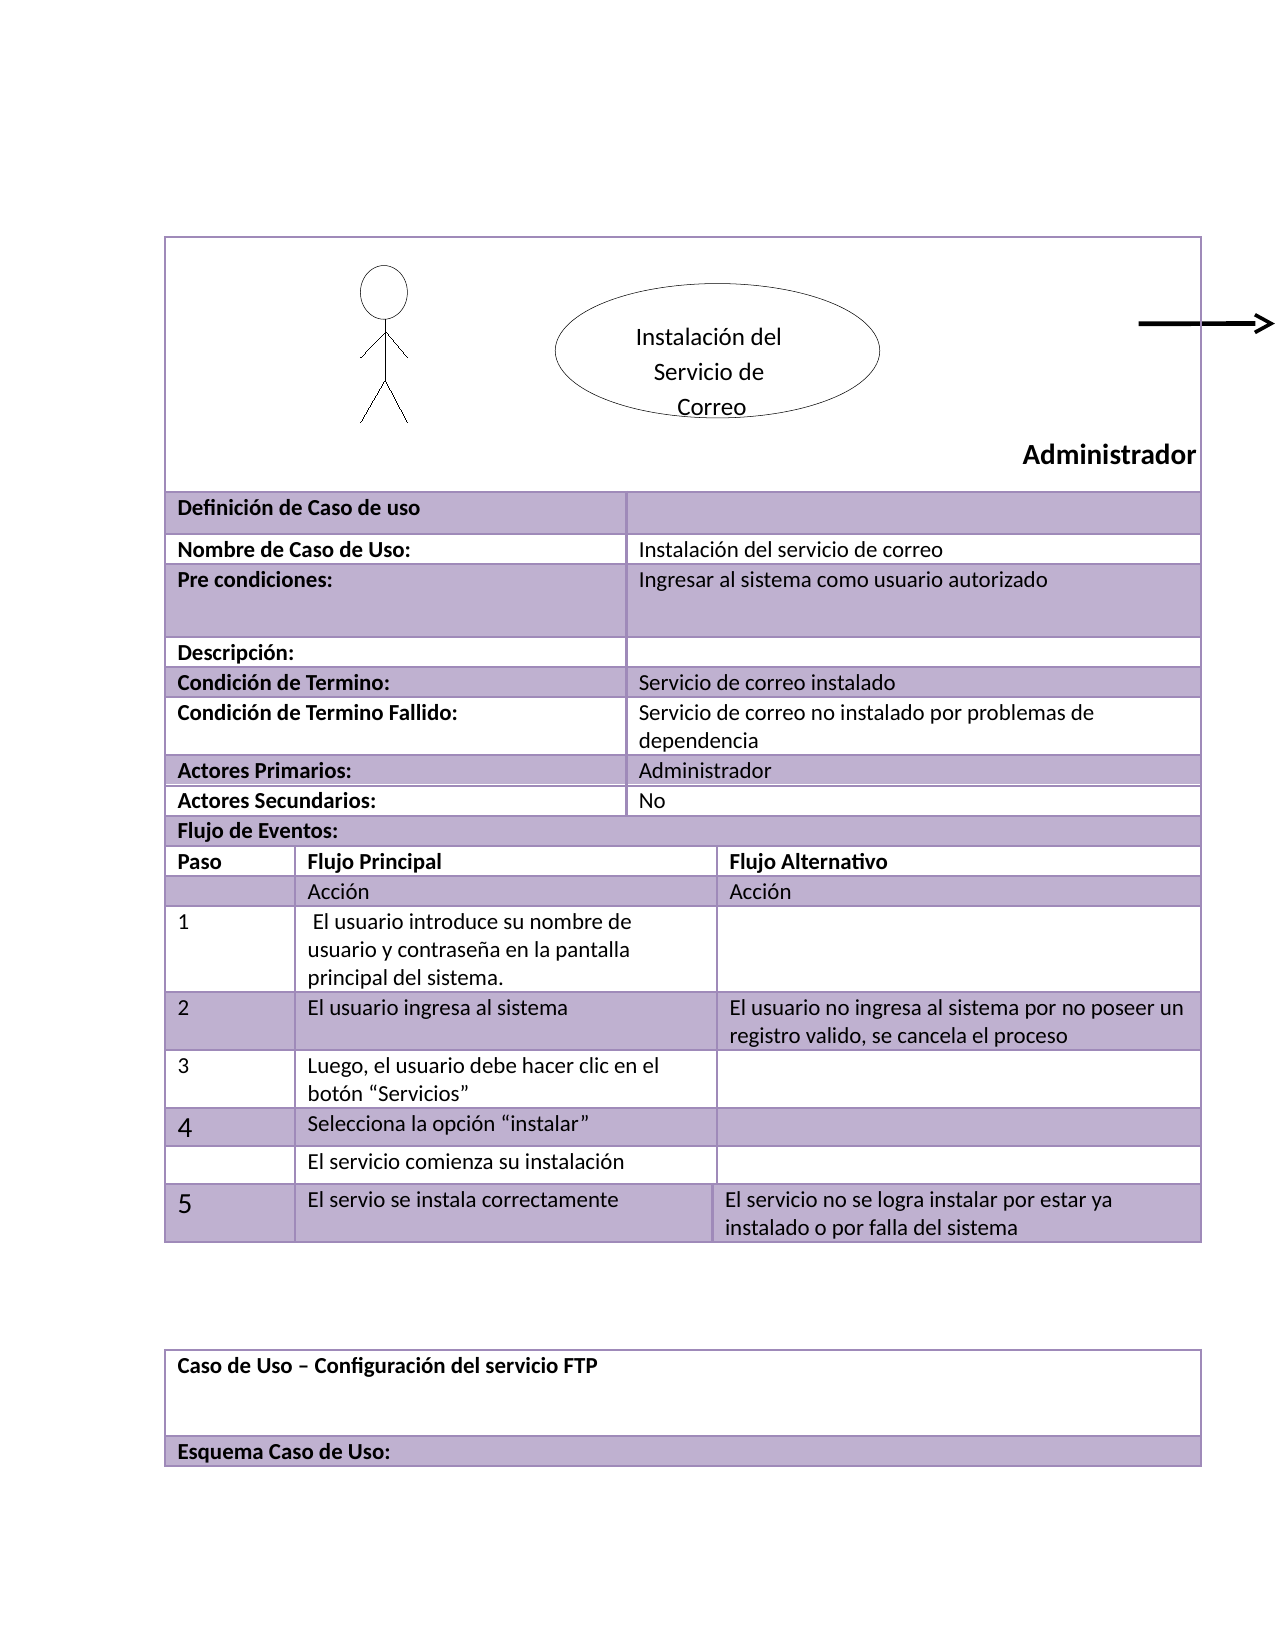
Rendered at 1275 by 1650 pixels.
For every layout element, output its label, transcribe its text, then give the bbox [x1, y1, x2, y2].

table_cell Administrador [628, 756, 1200, 784]
table_cell No [628, 787, 1200, 814]
table_cell Luego, el usuario debe hacer clic en el botón “Servicios” [296, 1051, 716, 1107]
table_cell 2 [166, 993, 294, 1049]
table_cell Acción [718, 877, 1200, 905]
table_cell 5 [166, 1185, 294, 1241]
table_cell [166, 877, 294, 905]
table_cell [628, 638, 1200, 666]
table_cell El servio se instala correctamente [296, 1185, 711, 1241]
table_cell [718, 1051, 1200, 1107]
table_cell Condición de Termino: [166, 668, 625, 696]
table_cell Ingresar al sistema como usuario autorizado [628, 565, 1200, 636]
table_cell Esquema Caso de Uso: [166, 1437, 1200, 1465]
table_cell El usuario introduce su nombre de usuario y contraseña en la pantalla principal del sistema. [296, 907, 716, 991]
table_cell El servicio no se logra instalar por estar ya instalado o por falla del sistema [714, 1185, 1200, 1241]
table_cell [718, 1109, 1200, 1145]
table_cell Descripción: [166, 638, 625, 666]
table_cell 4 [166, 1109, 294, 1145]
table_cell [628, 493, 1200, 533]
table_cell Paso [166, 847, 294, 875]
table_cell Pre condiciones: [166, 565, 625, 636]
table_cell Nombre de Caso de Uso: [166, 535, 625, 563]
table_cell Condición de Termino Fallido: [166, 698, 625, 754]
table_cell El usuario no ingresa al sistema por no poseer un registro valido, se cancela el proceso [718, 993, 1200, 1049]
table_cell [166, 1147, 294, 1183]
table_cell Definición de Caso de uso [166, 493, 625, 533]
table_cell [718, 907, 1200, 991]
table_cell Servicio de correo instalado [628, 668, 1200, 696]
table_cell 3 [166, 1051, 294, 1107]
table_cell 1 [166, 907, 294, 991]
table_cell Flujo de Eventos: [166, 817, 1200, 845]
table_cell [166, 238, 1200, 491]
table_cell Flujo Alternativo [718, 847, 1200, 875]
table_cell Acción [296, 877, 716, 905]
table_cell [718, 1147, 1200, 1183]
table_cell Selecciona la opción “instalar” [296, 1109, 716, 1145]
table_cell Actores Primarios: [166, 756, 625, 784]
table_cell Actores Secundarios: [166, 787, 625, 814]
table_cell Servicio de correo no instalado por problemas de dependencia [628, 698, 1200, 754]
table_cell El servicio comienza su instalación [296, 1147, 716, 1183]
table_cell Flujo Principal [296, 847, 716, 875]
table_cell Instalación del servicio de correo [628, 535, 1200, 563]
table_header Caso de Uso – Configuración del servicio FTP [166, 1351, 1200, 1435]
table_cell El usuario ingresa al sistema [296, 993, 716, 1049]
